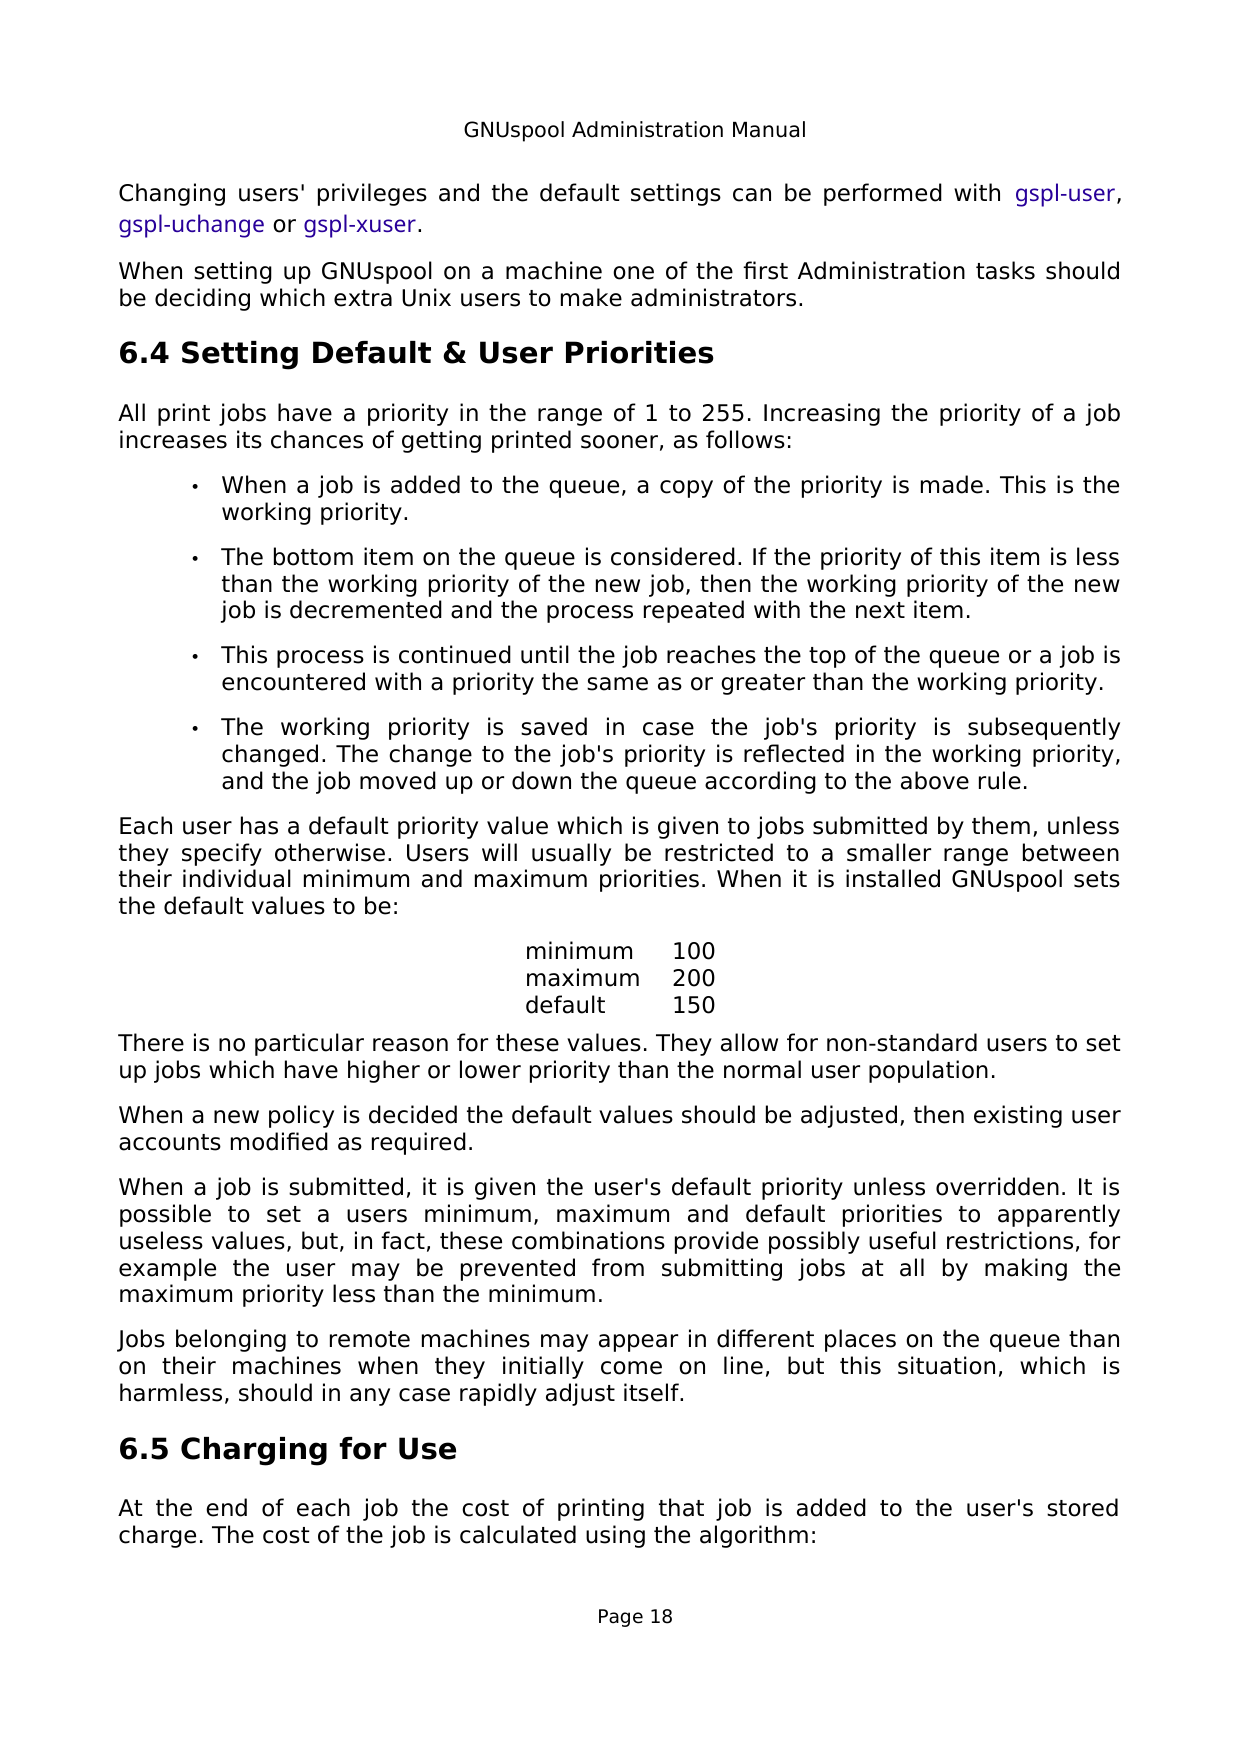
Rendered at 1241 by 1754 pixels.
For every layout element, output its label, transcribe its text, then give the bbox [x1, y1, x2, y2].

table_cell 150 [658, 992, 716, 1019]
list This process is continued until the job reaches the top of the queue or a job is encountered with a priority the same as or greater than the working priority. [192, 643, 1123, 696]
text Jobs belonging to remote machines may appear in different places on the queue than on their machines when they initially come on line, but this situation, which is harmless, should in any case rapidly adjust itself. [118, 1327, 1123, 1407]
subtitle Charging for Use [118, 1432, 1123, 1466]
list The bottom item on the queue is considered. If the priority of this item is less than the working priority of the new job, then the working priority of the new job is decremented and the process repeated with the next item. [192, 544, 1123, 624]
text All print jobs have a priority in the range of 1 to 255. Increasing the priority of a job increases its chances of getting printed sooner, as follows: [118, 400, 1123, 454]
table_header minimum [525, 939, 658, 965]
subtitle Setting Default & User Priorities [118, 336, 1123, 371]
list The working priority is saved in case the job's priority is subsequently changed. The change to the job's priority is reflected in the working priority, and the job moved up or down the queue according to the above rule. [192, 714, 1123, 795]
text There is no particular reason for these values. They allow for non-standard users to set up jobs which have higher or lower priority than the normal user population. [118, 1031, 1123, 1084]
table_cell default [525, 992, 658, 1019]
text When setting up GNUspool on a machine one of the first Administration tasks should be deciding which extra Unix users to make administrators. [118, 258, 1123, 311]
table_cell 200 [658, 965, 716, 992]
text At the end of each job the cost of printing that job is added to the user's stored charge. The cost of the job is calculated using the algorithm: [118, 1496, 1123, 1549]
table_cell maximum [525, 965, 658, 992]
text When a new policy is decided the default values should be adjusted, then existing user accounts modified as required. [118, 1102, 1123, 1156]
table_header 100 [658, 939, 716, 965]
text When a job is submitted, it is given the user's default priority unless overridden. It is possible to set a users minimum, maximum and default priorities to apparently useless values, but, in fact, these combinations provide possibly useful restrictions, for example the user may be prevented from submitting jobs at all by making the maximum priority less than the minimum. [118, 1174, 1123, 1308]
text Changing users' privileges and the default settings can be performed with gspl-user, gspl-uchange or gspl-xuser. [118, 177, 1123, 239]
text Each user has a default priority value which is given to jobs submitted by them, unless they specify otherwise. Users will usually be restricted to a smaller range between their individual minimum and maximum priorities. When it is installed GNUspool sets the default values to be: [118, 813, 1123, 920]
list When a job is added to the queue, a copy of the priority is made. This is the working priority. [192, 472, 1123, 526]
